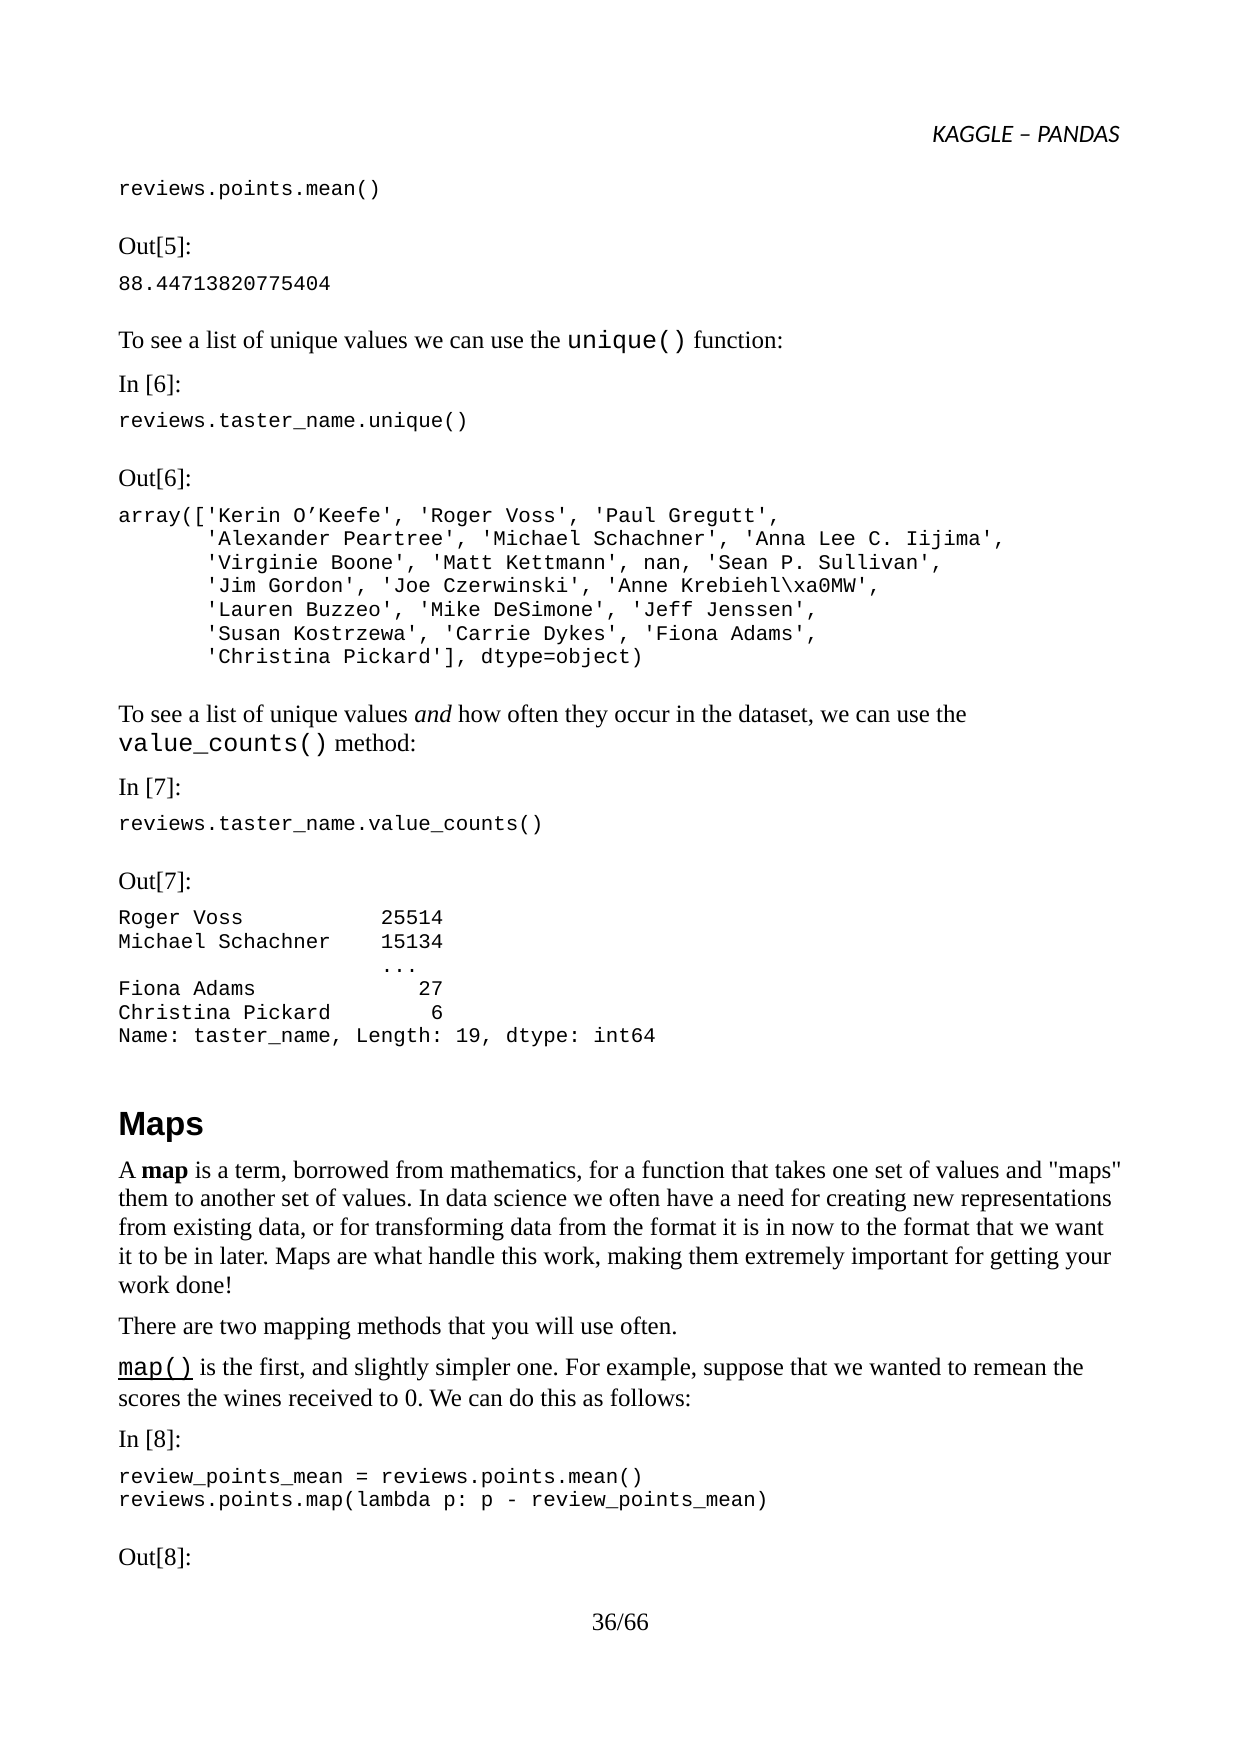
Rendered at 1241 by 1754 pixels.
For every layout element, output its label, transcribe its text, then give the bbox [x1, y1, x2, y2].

text There are two mapping methods that you will use often. [118, 1311, 1122, 1340]
text 'Alexander Peartree', 'Michael Schachner', 'Anna Lee C. Iijima', [118, 528, 1122, 552]
text In [6]: [118, 369, 1122, 398]
subtitle Maps [118, 1104, 1122, 1142]
text Out[7]: [118, 866, 1122, 895]
text 88.44713820775404 [118, 272, 1122, 296]
text reviews.points.mean() [118, 178, 1122, 202]
text 'Virginie Boone', 'Matt Kettmann', nan, 'Sean P. Sullivan', [118, 552, 1122, 576]
text array(['Kerin O’Keefe', 'Roger Voss', 'Paul Gregutt', [118, 504, 1122, 528]
text reviews.points.map(lambda p: p - review_points_mean) [118, 1489, 1122, 1513]
text Out[8]: [118, 1542, 1122, 1571]
text Roger Voss 25514 [118, 907, 1122, 931]
text Name: taster_name, Length: 19, dtype: int64 [118, 1026, 1122, 1049]
text ... [118, 954, 1122, 978]
text reviews.taster_name.unique() [118, 410, 1122, 434]
text To see a list of unique values and how often they occur in the dataset, we can use the value_counts() method: [118, 699, 1122, 759]
text 'Susan Kostrzewa', 'Carrie Dykes', 'Fiona Adams', [118, 623, 1122, 646]
text Out[6]: [118, 463, 1122, 492]
text 'Jim Gordon', 'Joe Czerwinski', 'Anne Krebiehl\xa0MW', [118, 576, 1122, 599]
text Fiona Adams 27 [118, 978, 1122, 1002]
text 'Christina Pickard'], dtype=object) [118, 646, 1122, 670]
text Out[5]: [118, 231, 1122, 260]
text In [8]: [118, 1424, 1122, 1453]
text To see a list of unique values we can use the unique() function: [118, 326, 1122, 356]
text In [7]: [118, 772, 1122, 800]
text review_points_mean = reviews.points.mean() [118, 1466, 1122, 1489]
text 'Lauren Buzzeo', 'Mike DeSimone', 'Jeff Jenssen', [118, 599, 1122, 623]
text Michael Schachner 15134 [118, 931, 1122, 954]
text map() is the first, and slightly simpler one. For example, suppose that we wanted to remean the scores the wines received to 0. We can do this as follows: [118, 1352, 1122, 1412]
text A map is a term, borrowed from mathematics, for a function that takes one set of values and "maps" them to another set of values. In data science we often have a need for creating new representations from existing data, or for transforming data from the format it is in now to the format that we want it to be in later. Maps are what handle this work, making them extremely important for getting your work done! [118, 1155, 1122, 1298]
text Christina Pickard 6 [118, 1002, 1122, 1026]
text reviews.taster_name.value_counts() [118, 813, 1122, 837]
